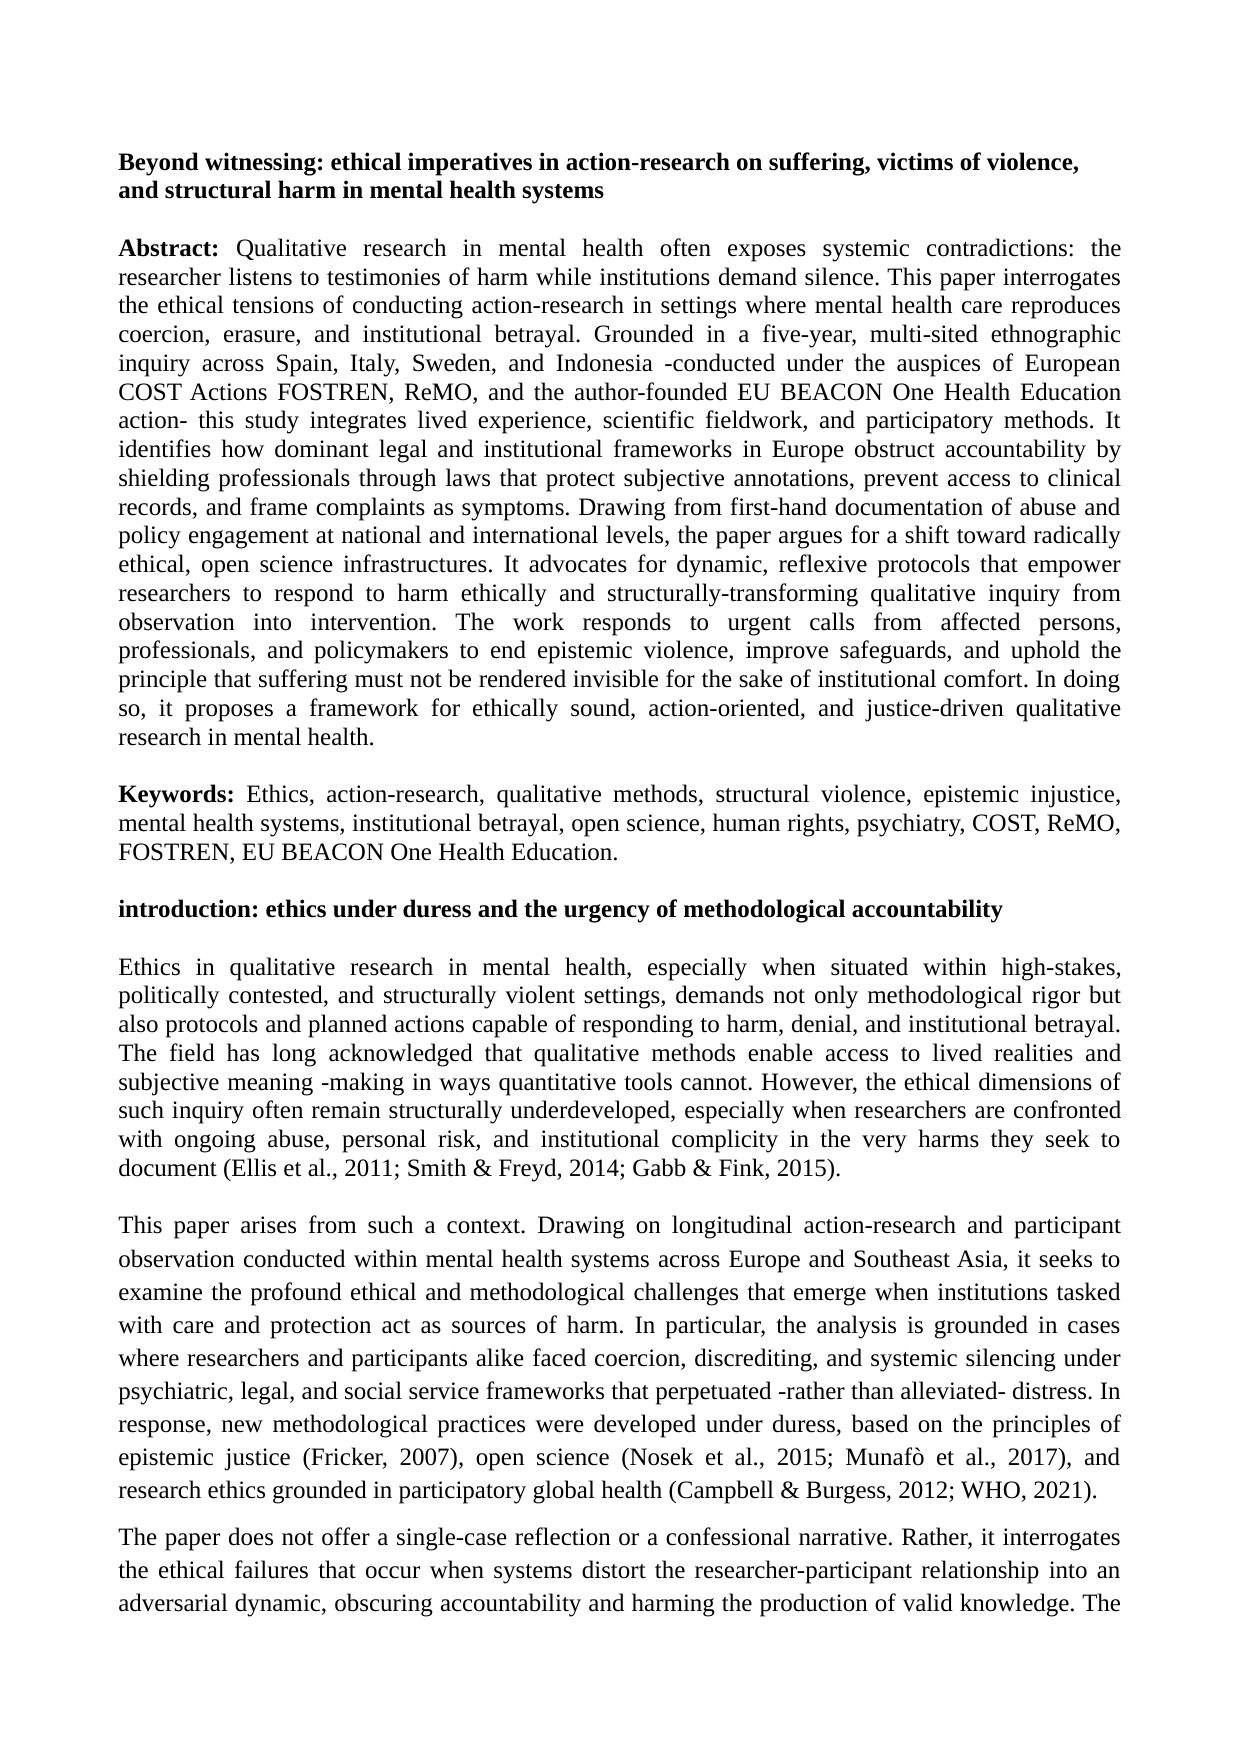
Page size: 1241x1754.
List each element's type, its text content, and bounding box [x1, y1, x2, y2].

text The paper does not offer a single-case reflection or a confessional narrative. Rather, it interrogates the ethical failures that occur when systems distort the researcher-participant relationship into an adversarial dynamic, obscuring accountability and harming the production of valid knowledge. The [118, 1522, 1122, 1617]
text Ethics in qualitative research in mental health, especially when situated within high-stakes, politically contested, and structurally violent settings, demands not only methodological rigor but also protocols and planned actions capable of responding to harm, denial, and institutional betrayal. The field has long acknowledged that qualitative methods enable access to lived realities and subjective meaning -making in ways quantitative tools cannot. However, the ethical dimensions of such inquiry often remain structurally underdeveloped, especially when researchers are confronted with ongoing abuse, personal risk, and institutional complicity in the very harms they seek to document (Ellis et al., 2011; Smith & Freyd, 2014; Gabb & Fink, 2015). [118, 923, 1122, 1182]
text Abstract: Qualitative research in mental health often exposes systemic contradictions: the researcher listens to testimonies of harm while institutions demand silence. This paper interrogates the ethical tensions of conducting action-research in settings where mental health care reproduces coercion, erasure, and institutional betrayal. Grounded in a five-year, multi-sited ethnographic inquiry across Spain, Italy, Sweden, and Indonesia -conducted under the auspices of European COST Actions FOSTREN, ReMO, and the author-founded EU BEACON One Health Education action- this study integrates lived experience, scientific fieldwork, and participatory methods. It identifies how dominant legal and institutional frameworks in Europe obstruct accountability by shielding professionals through laws that protect subjective annotations, prevent access to clinical records, and frame complaints as symptoms. Drawing from first-hand documentation of abuse and policy engagement at national and international levels, the paper argues for a shift toward radically ethical, open science infrastructures. It advocates for dynamic, reflexive protocols that empower researchers to respond to harm ethically and structurally-transforming qualitative inquiry from observation into intervention. The work responds to urgent calls from affected persons, professionals, and policymakers to end epistemic violence, improve safeguards, and uphold the principle that suffering must not be rendered invisible for the sake of institutional comfort. In doing so, it proposes a framework for ethically sound, action-oriented, and justice-driven qualitative research in mental health. [118, 204, 1122, 751]
text Keywords: Ethics, action-research, qualitative methods, structural violence, epistemic injustice, mental health systems, institutional betrayal, open science, human rights, psychiatry, COST, ReMO, FOSTREN, EU BEACON One Health Education. [118, 751, 1122, 866]
text Beyond witnessing: ethical imperatives in action-research on suffering, victims of violence, and structural harm in mental health systems [118, 147, 1122, 204]
text introduction: ethics under duress and the urgency of methodological accountability [118, 866, 1122, 923]
text This paper arises from such a context. Drawing on longitudinal action-research and participant observation conducted within mental health systems across Europe and Southeast Asia, it seeks to examine the profound ethical and methodological challenges that emerge when institutions tasked with care and protection act as sources of harm. In particular, the analysis is grounded in cases where researchers and participants alike faced coercion, discrediting, and systemic silencing under psychiatric, legal, and social service frameworks that perpetuated -rather than alleviated- distress. In response, new methodological practices were developed under duress, based on the principles of epistemic justice (Fricker, 2007), open science (Nosek et al., 2015; Munafò et al., 2017), and research ethics grounded in participatory global health (Campbell & Burgess, 2012; WHO, 2021). [118, 1211, 1122, 1503]
